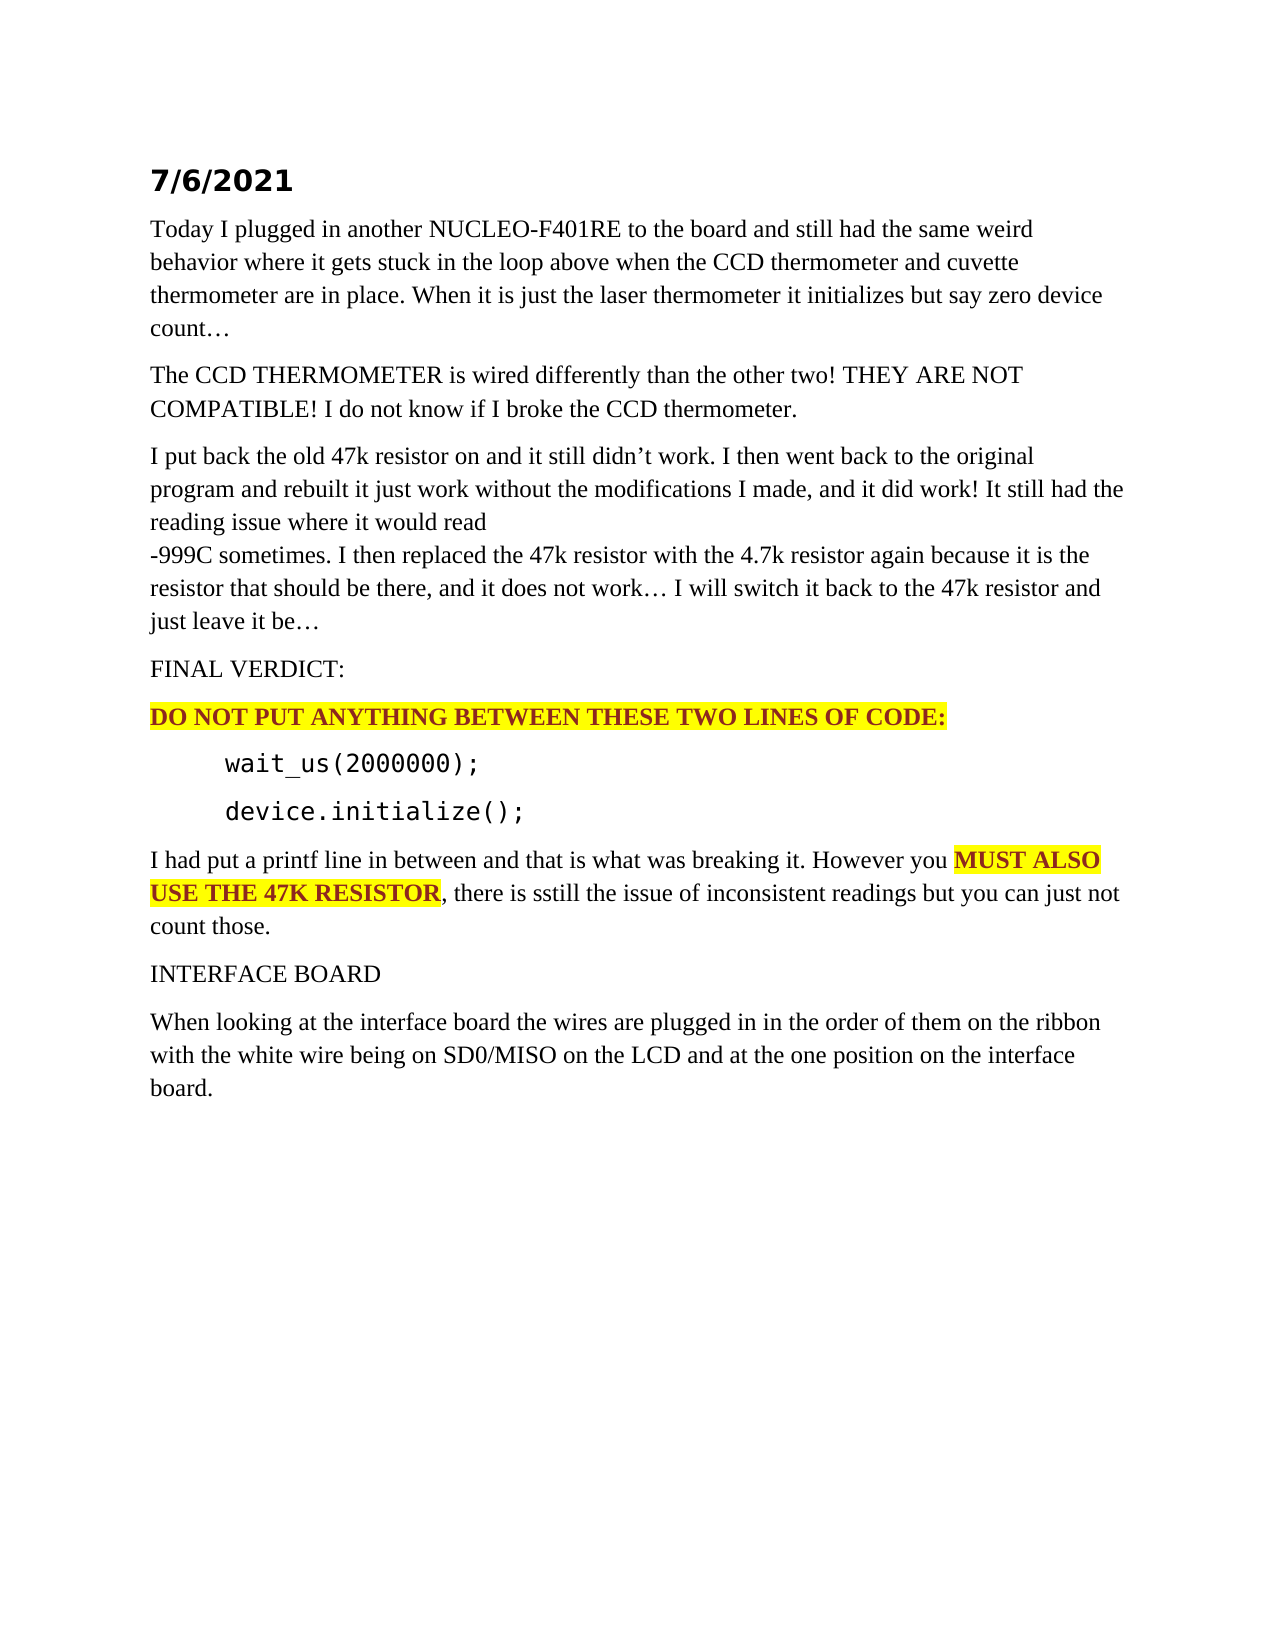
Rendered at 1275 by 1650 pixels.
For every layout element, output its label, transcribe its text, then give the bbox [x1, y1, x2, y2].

text wait_us(2000000); [150, 749, 1125, 778]
text FINAL VERDICT: [150, 654, 1125, 683]
text The CCD THERMOMETER is wired differently than the other two! THEY ARE NOT COMPATIBLE! I do not know if I broke the CCD thermometer. [150, 361, 1125, 422]
subtitle 7/6/2021 [150, 164, 1125, 199]
text I put back the old 47k resistor on and it still didn’t work. I then went back to the original program and rebuilt it just work without the modifications I made, and it did work! It still had the reading issue where it would read -999C sometimes. I then replaced the 47k resistor with the 4.7k resistor again because it is the resistor that should be there, and it does not work… I will switch it back to the 47k resistor and just leave it be… [150, 441, 1125, 635]
text I had put a printf line in between and that is what was breaking it. However you MUST ALSO USE THE 47K RESISTOR, there is sstill the issue of inconsistent readings but you can just not count those. [150, 845, 1125, 940]
text device.initialize(); [150, 797, 1125, 826]
text When looking at the interface board the wires are plugged in in the order of them on the ribbon with the white wire being on SD0/MISO on the LCD and at the one position on the interface board. [150, 1007, 1125, 1101]
text INTERFACE BOARD [150, 959, 1125, 988]
text DO NOT PUT ANYTHING BETWEEN THESE TWO LINES OF CODE: [150, 702, 1125, 730]
text Today I plugged in another NUCLEO-F401RE to the board and still had the same weird behavior where it gets stuck in the loop above when the CCD thermometer and cuvette thermometer are in place. When it is just the laser thermometer it initializes but say zero device count… [150, 214, 1125, 342]
